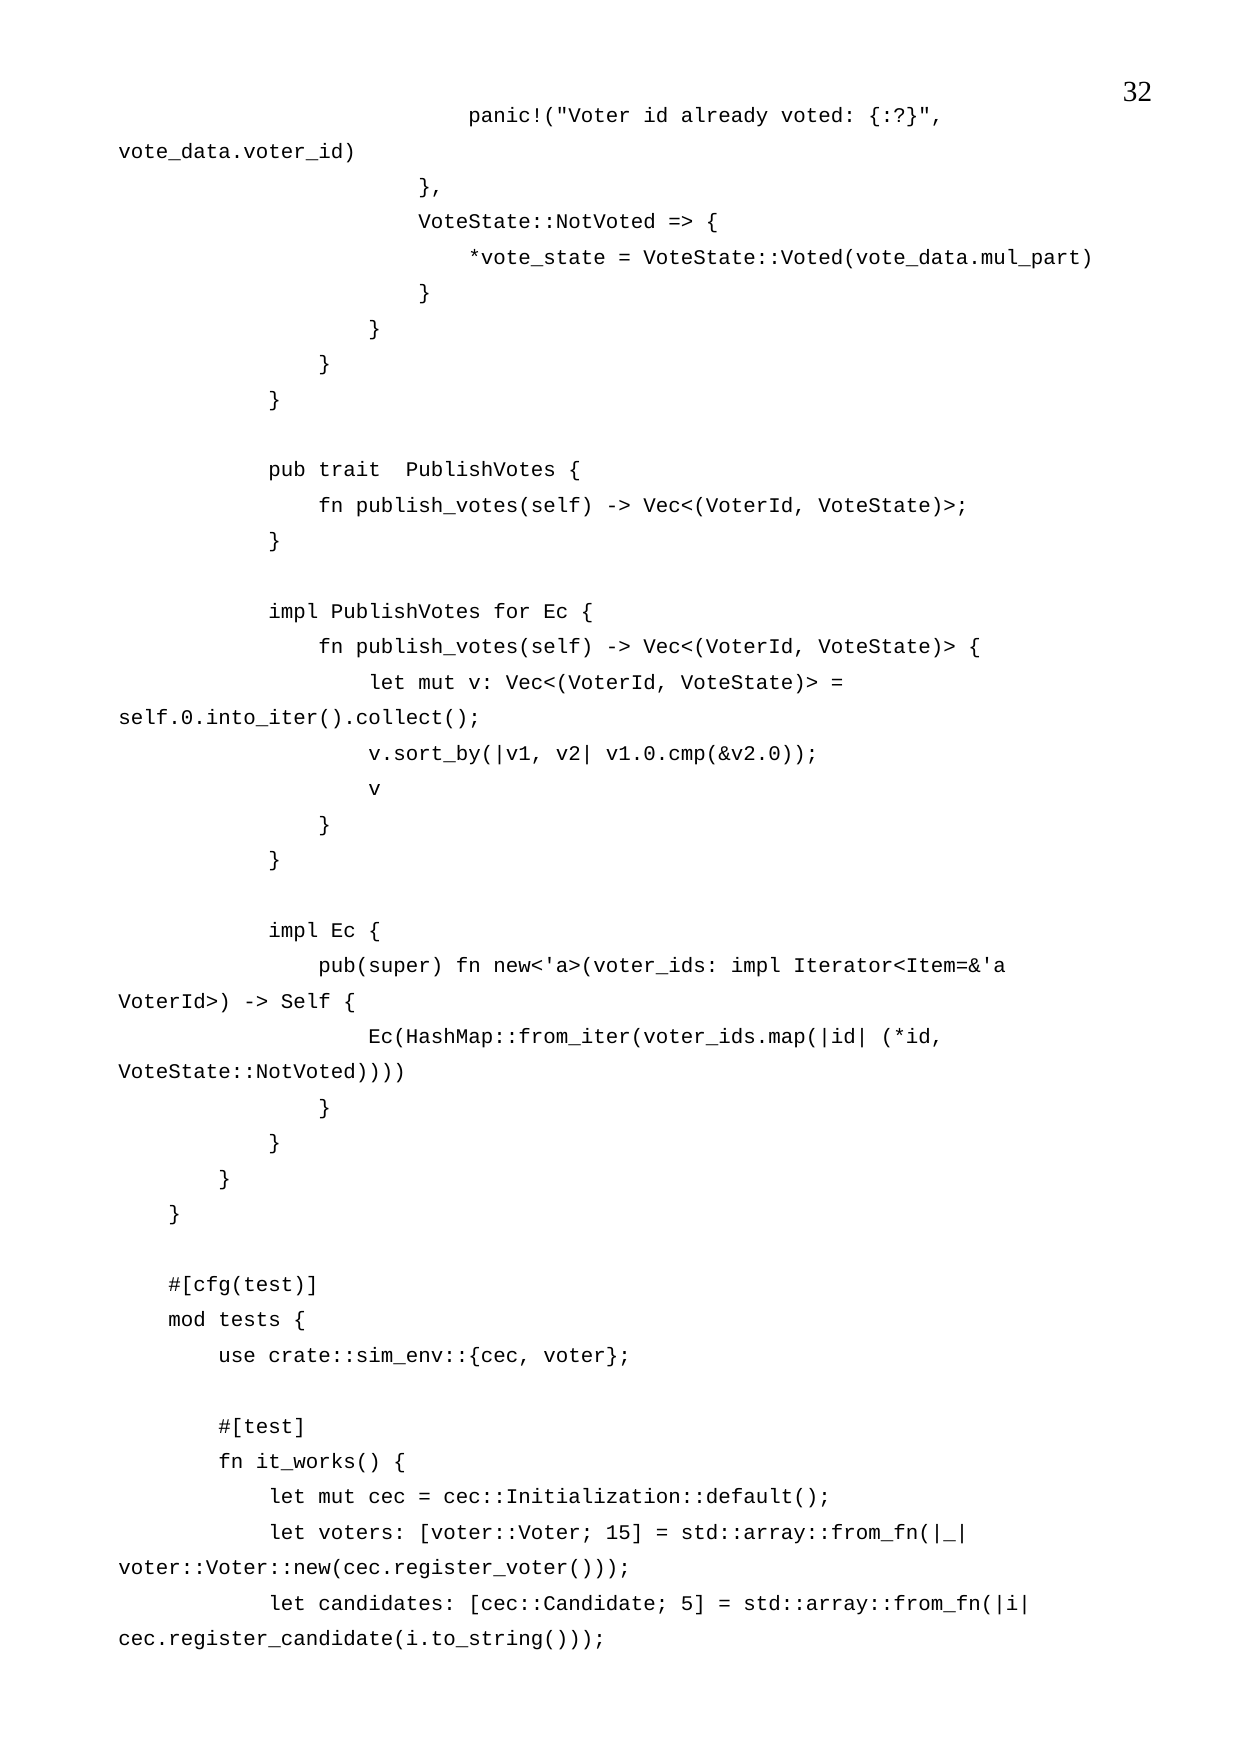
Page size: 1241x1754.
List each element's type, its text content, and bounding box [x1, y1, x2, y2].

text let candidates: [cec::Candidate; 5] = std::array::from_fn(|i| cec.register_candidate(i.to_string())); [118, 1593, 1122, 1652]
text let mut v: Vec<(VoterId, VoteState)> = self.0.into_iter().collect(); [118, 672, 1122, 731]
text panic!("Voter id already voted: {:?}", vote_data.voter_id) [118, 105, 1122, 164]
text } [118, 388, 1122, 412]
text fn it_works() { [118, 1451, 1122, 1475]
text } [118, 318, 1122, 341]
text v [118, 778, 1122, 802]
text #[test] [118, 1416, 1122, 1439]
text } [118, 1168, 1122, 1191]
text }, [118, 176, 1122, 200]
text *vote_state = VoteState::Voted(vote_data.mul_part) [118, 247, 1122, 271]
text let voters: [voter::Voter; 15] = std::array::from_fn(|_| voter::Voter::new(cec.register_voter())); [118, 1522, 1122, 1581]
text impl PublishVotes for Ec { [118, 601, 1122, 625]
text pub(super) fn new<'a>(voter_ids: impl Iterator<Item=&'a VoterId>) -> Self { [118, 955, 1122, 1014]
text } [118, 813, 1122, 837]
text } [118, 1132, 1122, 1156]
text } [118, 1203, 1122, 1227]
text } [118, 1097, 1122, 1121]
text } [118, 282, 1122, 306]
text fn publish_votes(self) -> Vec<(VoterId, VoteState)> { [118, 636, 1122, 660]
text } [118, 353, 1122, 377]
text fn publish_votes(self) -> Vec<(VoterId, VoteState)>; [118, 495, 1122, 518]
text } [118, 849, 1122, 873]
text #[cfg(test)] [118, 1274, 1122, 1298]
text let mut cec = cec::Initialization::default(); [118, 1486, 1122, 1510]
text impl Ec { [118, 920, 1122, 943]
text use crate::sim_env::{cec, voter}; [118, 1345, 1122, 1368]
text } [118, 530, 1122, 554]
text mod tests { [118, 1309, 1122, 1333]
text VoteState::NotVoted => { [118, 211, 1122, 235]
text v.sort_by(|v1, v2| v1.0.cmp(&v2.0)); [118, 743, 1122, 766]
text pub trait PublishVotes { [118, 459, 1122, 483]
text Ec(HashMap::from_iter(voter_ids.map(|id| (*id, VoteState::NotVoted)))) [118, 1026, 1122, 1085]
